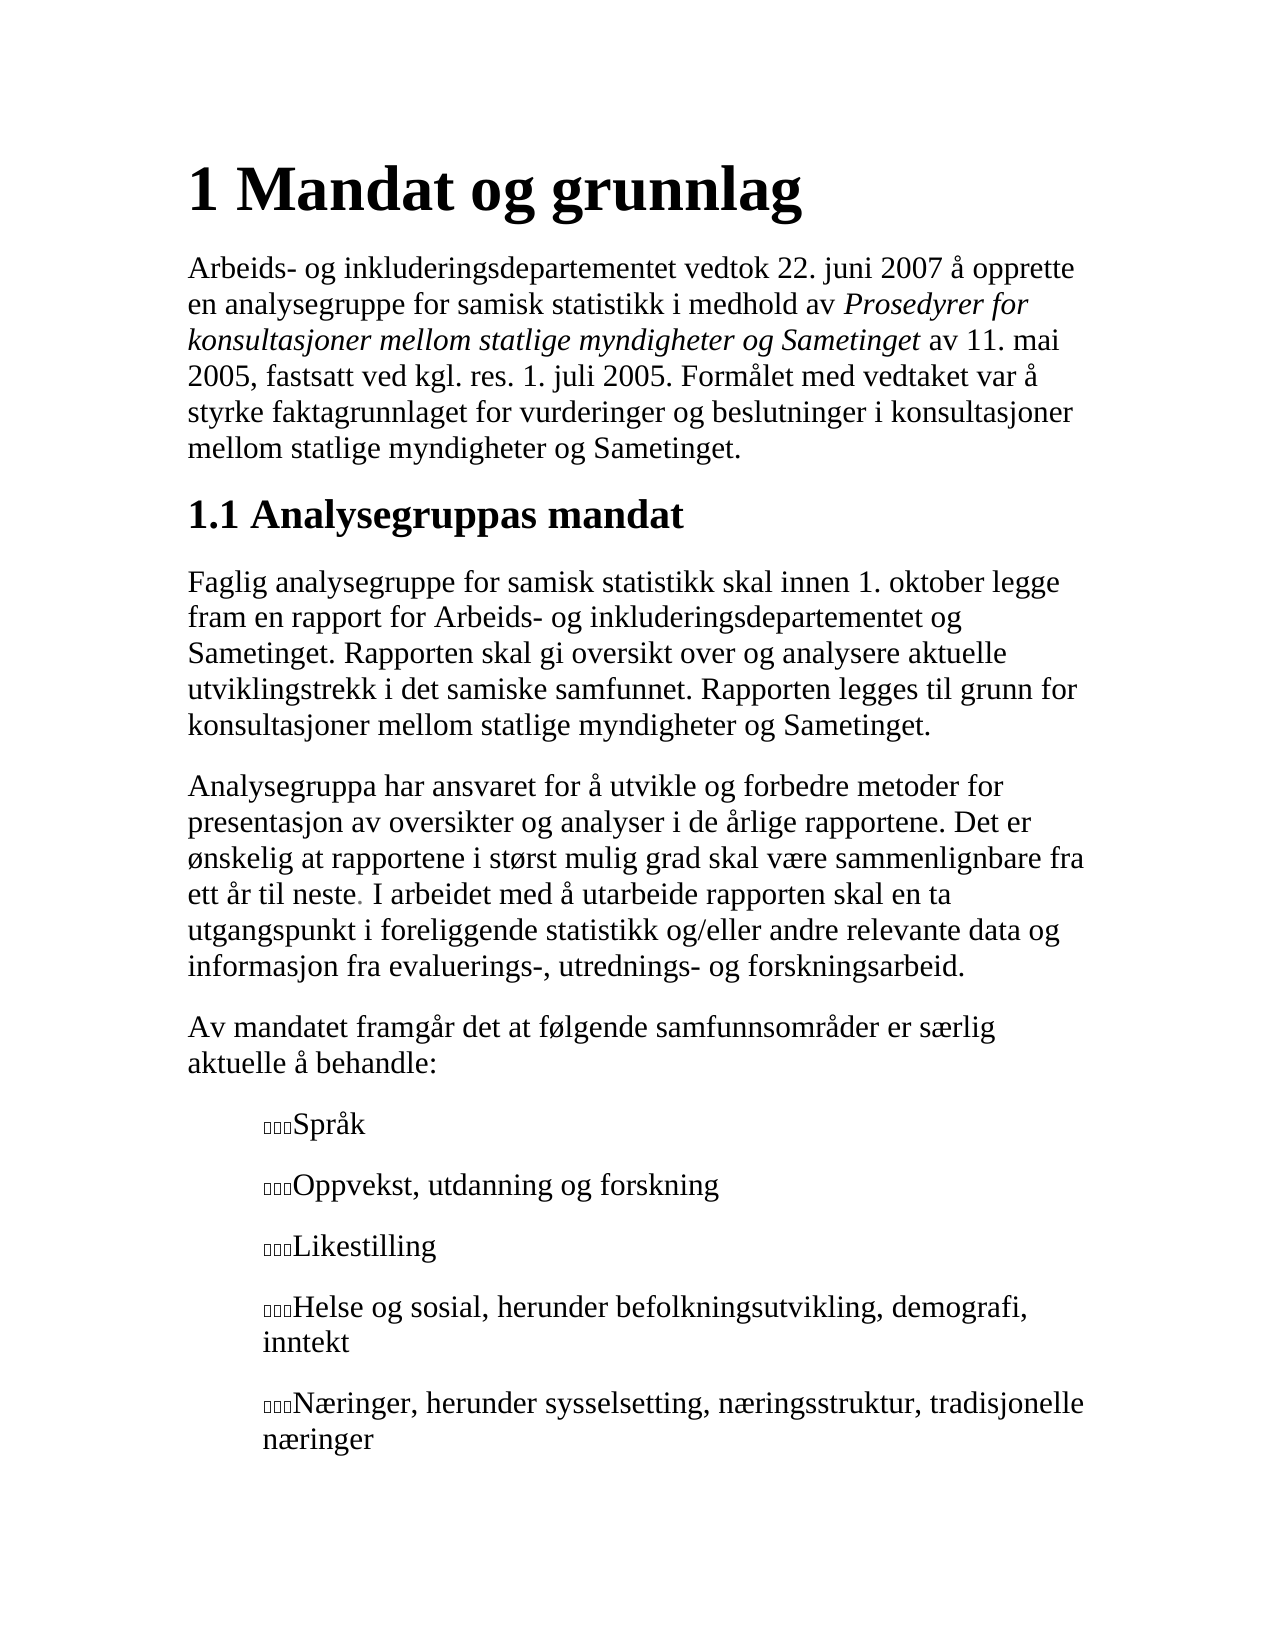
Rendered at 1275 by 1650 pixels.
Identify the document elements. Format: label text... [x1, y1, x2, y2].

text Av mandatet framgår det at følgende samfunnsområder er særlig aktuelle å behandle: [187, 1008, 1087, 1080]
text Arbeids- og inkluderingsdepartementet vedtok 22. juni 2007 å opprette en analysegruppe for samisk statistikk i medhold av Prosedyrer for konsultasjoner mellom statlige myndigheter og Sametinget av 11. mai 2005, fastsatt ved kgl. res. 1. juli 2005. Formålet med vedtaket var å styrke faktagrunnlaget for vurderinger og beslutninger i konsultasjoner mellom statlige myndigheter og Sametinget. [187, 249, 1087, 465]
list Helse og sosial, herunder befolkningsutvikling, demografi, inntekt [187, 1288, 1087, 1360]
list Næringer, herunder sysselsetting, næringsstruktur, tradisjonelle næringer [187, 1385, 1087, 1457]
text 1.1 Analysegruppas mandat [187, 490, 1087, 538]
list Språk [187, 1105, 1087, 1141]
text Analysegruppa har ansvaret for å utvikle og forbedre metoder for presentasjon av oversikter og analyser i de årlige rapportene. Det er ønskelig at rapportene i størst mulig grad skal være sammenlignbare fra ett år til neste. I arbeidet med å utarbeide rapporten skal en ta utgangspunkt i foreliggende statistikk og/eller andre relevante data og informasjon fra evaluerings-, utrednings- og forskningsarbeid. [187, 767, 1087, 983]
list Likestilling [187, 1227, 1087, 1263]
list Oppvekst, utdanning og forskning [187, 1166, 1087, 1202]
text 1 Mandat og grunnlag [187, 150, 1087, 224]
text Faglig analysegruppe for samisk statistikk skal innen 1. oktober legge fram en rapport for Arbeids- og inkluderingsdepartementet og Sametinget. Rapporten skal gi oversikt over og analysere aktuelle utviklingstrekk i det samiske samfunnet. Rapporten legges til grunn for konsultasjoner mellom statlige myndigheter og Sametinget. [187, 563, 1087, 742]
